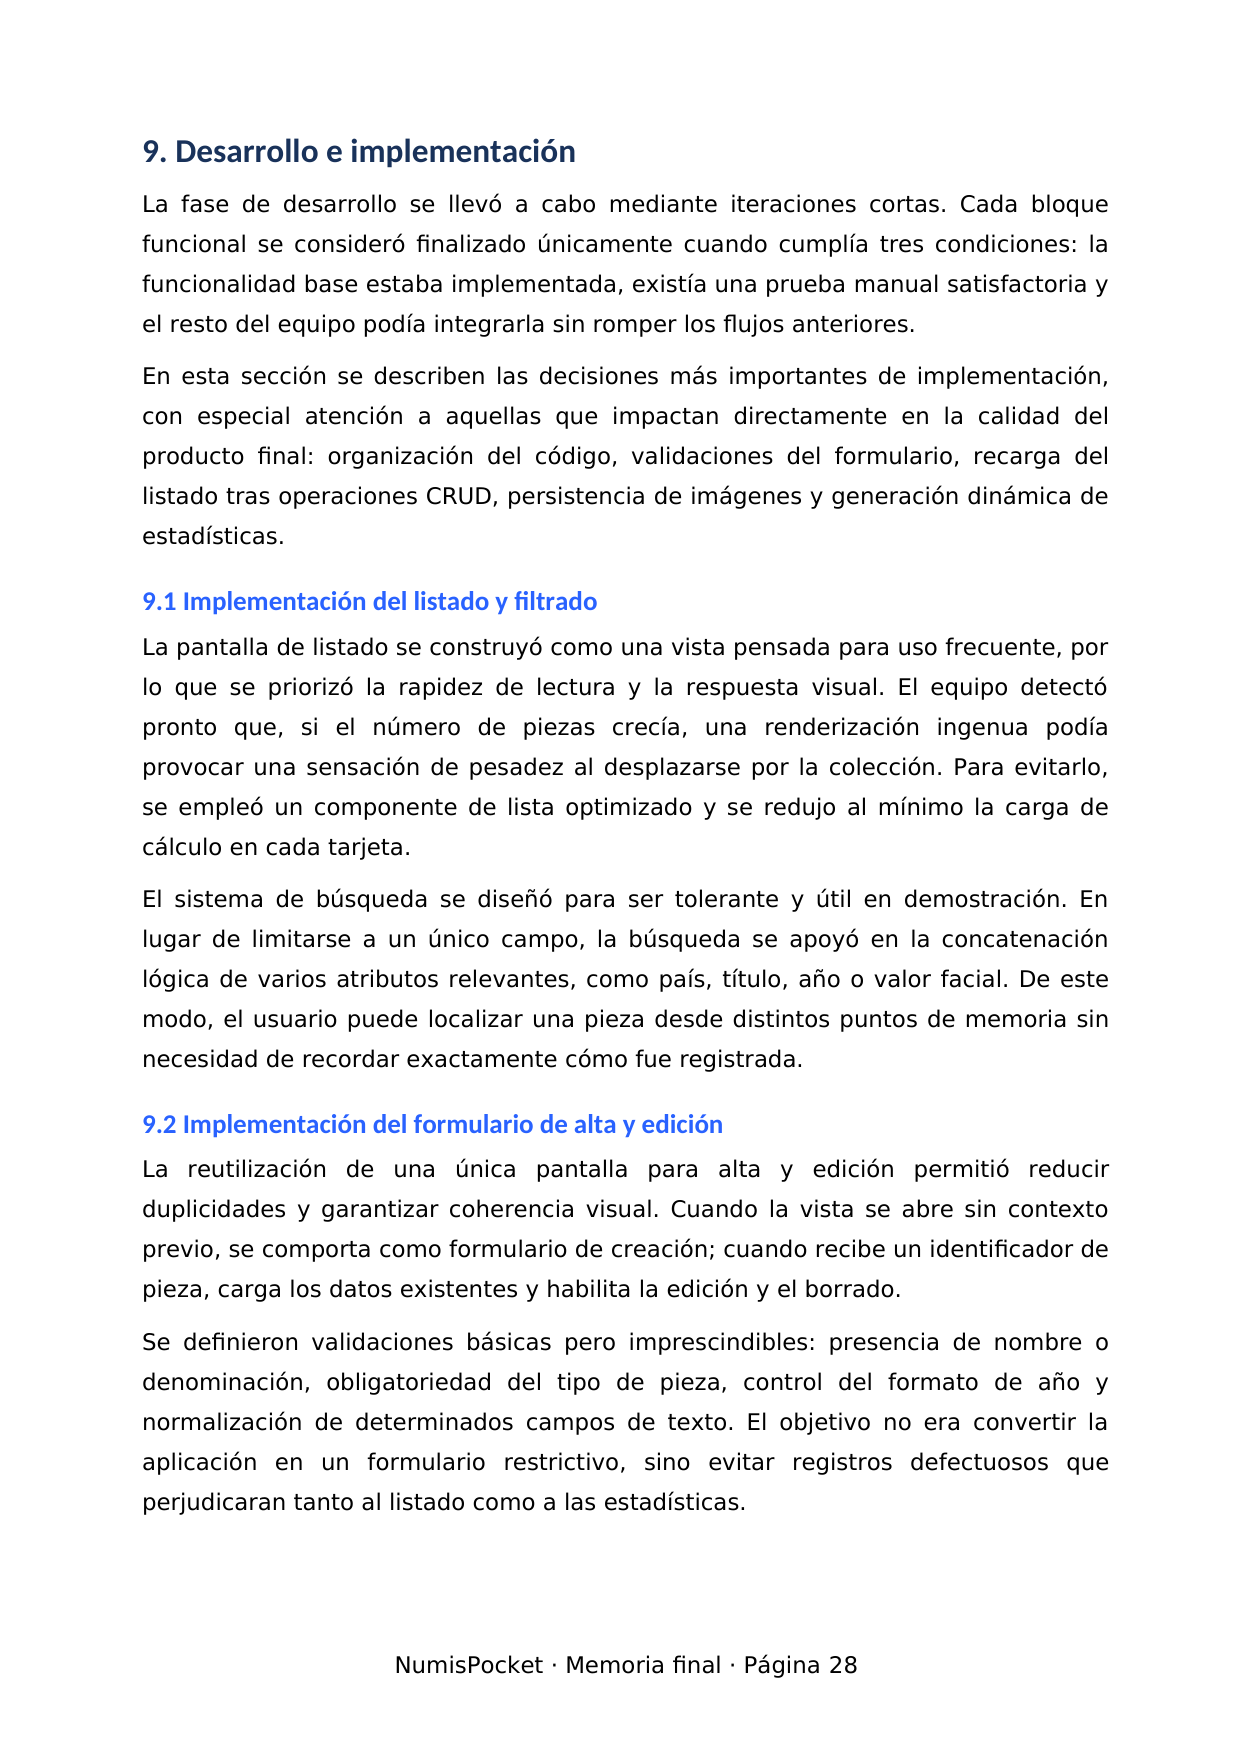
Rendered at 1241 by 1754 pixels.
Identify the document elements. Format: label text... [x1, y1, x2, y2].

subtitle 9. Desarrollo e implementación [142, 130, 1110, 171]
subtitle 9.1 Implementación del listado y filtrado [142, 584, 1110, 617]
subtitle 9.2 Implementación del formulario de alta y edición [142, 1107, 1110, 1140]
text El sistema de búsqueda se diseñó para ser tolerante y útil en demostración. En lugar de limitarse a un único campo, la búsqueda se apoyó en la concatenación lógica de varios atributos relevantes, como país, título, año o valor facial. De este modo, el usuario puede localizar una pieza desde distintos puntos de memoria sin necesidad de recordar exactamente cómo fue registrada. [142, 886, 1110, 1073]
text La pantalla de listado se construyó como una vista pensada para uso frecuente, por lo que se priorizó la rapidez de lectura y la respuesta visual. El equipo detectó pronto que, si el número de piezas crecía, una renderización ingenua podía provocar una sensación de pesadez al desplazarse por la colección. Para evitarlo, se empleó un componente de lista optimizado y se redujo al mínimo la carga de cálculo en cada tarjeta. [142, 634, 1110, 860]
text La reutilización de una única pantalla para alta y edición permitió reducir duplicidades y garantizar coherencia visual. Cuando la vista se abre sin contexto previo, se comporta como formulario de creación; cuando recibe un identificador de pieza, carga los datos existentes y habilita la edición y el borrado. [142, 1157, 1110, 1303]
text La fase de desarrollo se llevó a cabo mediante iteraciones cortas. Cada bloque funcional se consideró finalizado únicamente cuando cumplía tres condiciones: la funcionalidad base estaba implementada, existía una prueba manual satisfactoria y el resto del equipo podía integrarla sin romper los flujos anteriores. [142, 191, 1110, 338]
text Se definieron validaciones básicas pero imprescindibles: presencia de nombre o denominación, obligatoriedad del tipo de pieza, control del formato de año y normalización de determinados campos de texto. El objetivo no era convertir la aplicación en un formulario restrictivo, sino evitar registros defectuosos que perjudicaran tanto al listado como a las estadísticas. [142, 1329, 1110, 1516]
text En esta sección se describen las decisiones más importantes de implementación, con especial atención a aquellas que impactan directamente en la calidad del producto final: organización del código, validaciones del formulario, recarga del listado tras operaciones CRUD, persistencia de imágenes y generación dinámica de estadísticas. [142, 363, 1110, 550]
